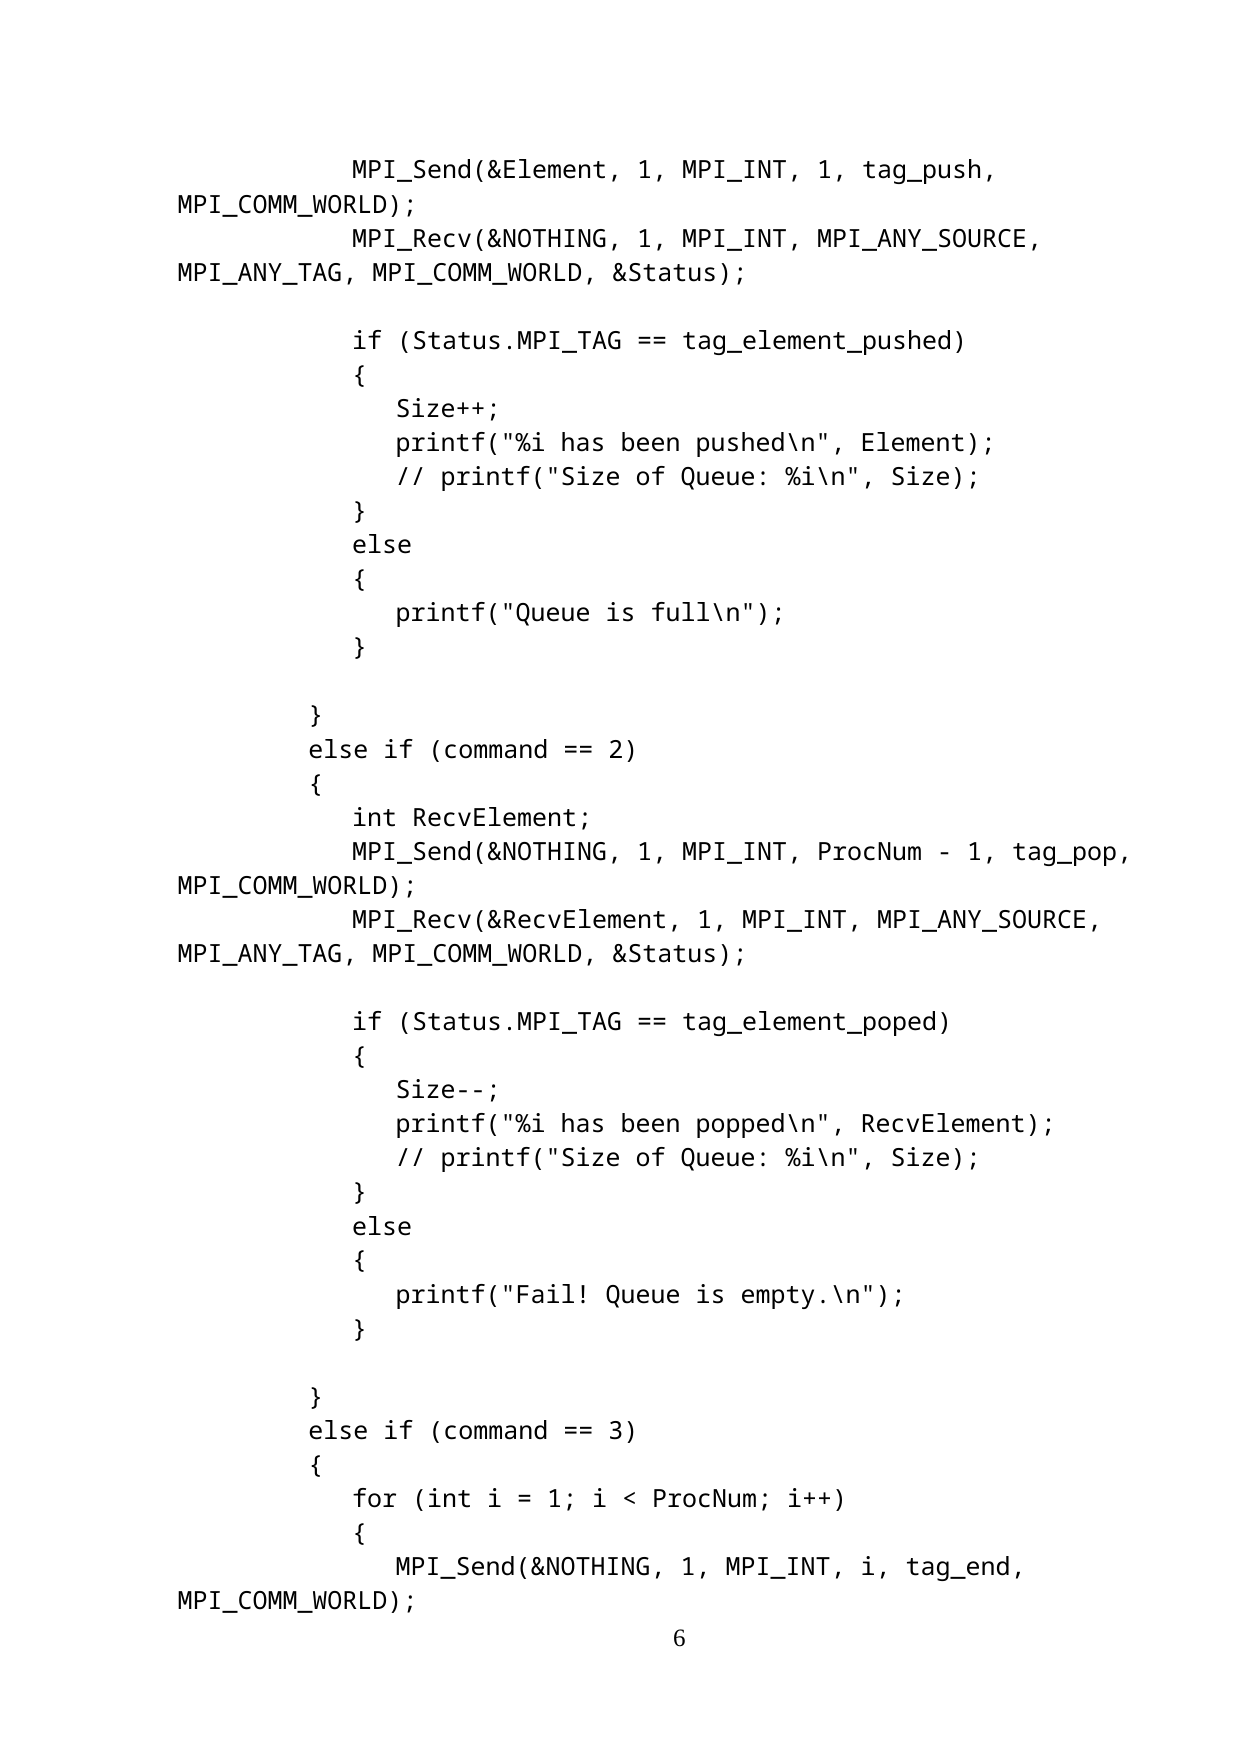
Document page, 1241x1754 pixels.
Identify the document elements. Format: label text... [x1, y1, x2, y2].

text MPI_Send(&NOTHING, 1, MPI_INT, ProcNum - 1, tag_pop, MPI_COMM_WORLD); [177, 833, 1181, 902]
text } [177, 1378, 1181, 1412]
text for (int i = 1; i < ProcNum; i++) [177, 1481, 1181, 1515]
text } [177, 493, 1181, 527]
text else if (command == 3) [177, 1412, 1181, 1447]
text else [177, 1208, 1181, 1242]
text // printf("Size of Queue: %i\n", Size); [177, 459, 1181, 493]
text MPI_Recv(&NOTHING, 1, MPI_INT, MPI_ANY_SOURCE, MPI_ANY_TAG, MPI_COMM_WORLD, &Status); [177, 220, 1181, 288]
text { [177, 1038, 1181, 1072]
text } [177, 1310, 1181, 1344]
text if (Status.MPI_TAG == tag_element_pushed) [177, 322, 1181, 357]
text printf("Fail! Queue is empty.\n"); [177, 1276, 1181, 1310]
text int RecvElement; [177, 799, 1181, 833]
text Size++; [177, 391, 1181, 425]
text MPI_Send(&Element, 1, MPI_INT, 1, tag_push, MPI_COMM_WORLD); [177, 152, 1181, 220]
text } [177, 697, 1181, 731]
text { [177, 561, 1181, 595]
text } [177, 629, 1181, 663]
text { [177, 765, 1181, 799]
text // printf("Size of Queue: %i\n", Size); [177, 1140, 1181, 1174]
text MPI_Send(&NOTHING, 1, MPI_INT, i, tag_end, MPI_COMM_WORLD); [177, 1549, 1181, 1617]
text { [177, 357, 1181, 391]
text else [177, 527, 1181, 561]
text { [177, 1515, 1181, 1549]
text printf("Queue is full\n"); [177, 595, 1181, 629]
text { [177, 1242, 1181, 1276]
text { [177, 1447, 1181, 1481]
text else if (command == 2) [177, 731, 1181, 765]
text printf("%i has been popped\n", RecvElement); [177, 1106, 1181, 1140]
text Size--; [177, 1072, 1181, 1106]
text printf("%i has been pushed\n", Element); [177, 425, 1181, 459]
text if (Status.MPI_TAG == tag_element_poped) [177, 1004, 1181, 1038]
text MPI_Recv(&RecvElement, 1, MPI_INT, MPI_ANY_SOURCE, MPI_ANY_TAG, MPI_COMM_WORLD, &Status); [177, 902, 1181, 970]
text } [177, 1174, 1181, 1208]
